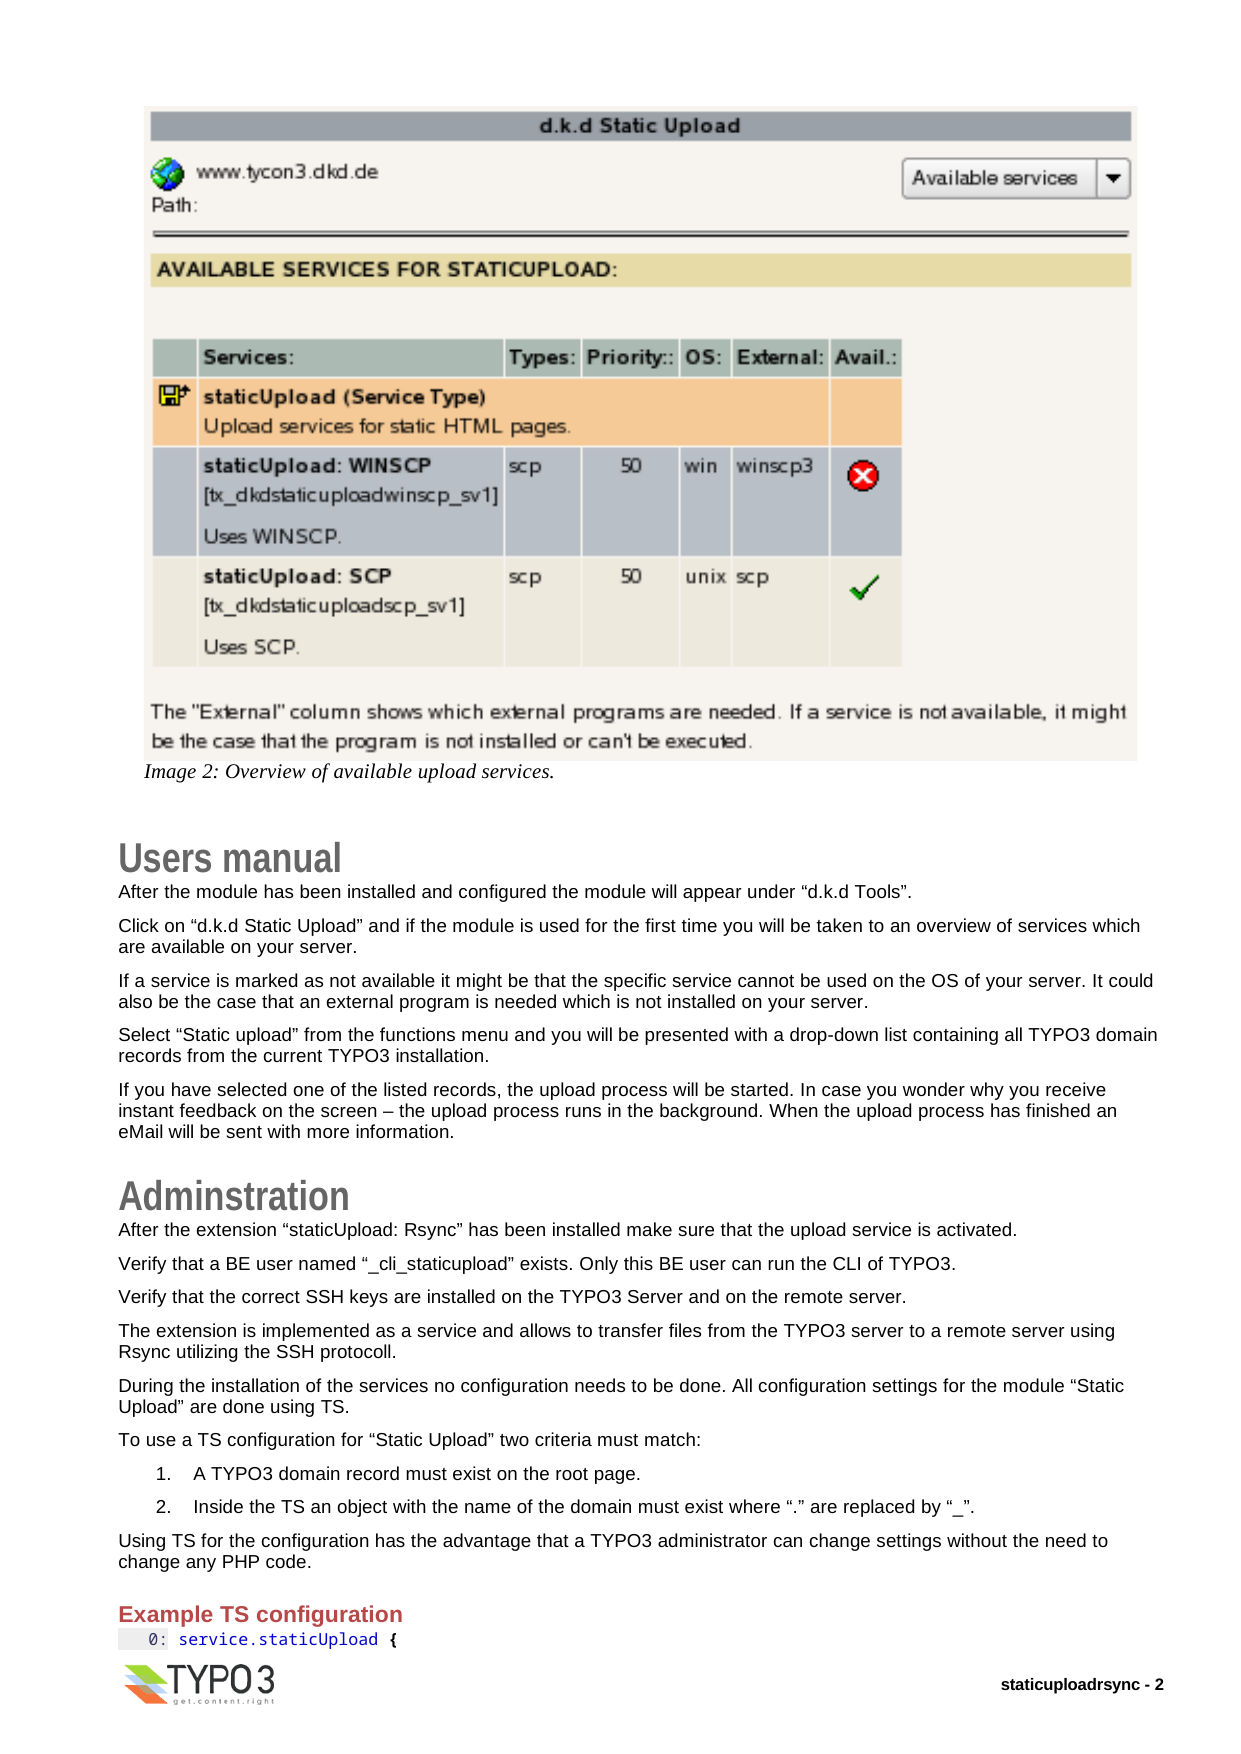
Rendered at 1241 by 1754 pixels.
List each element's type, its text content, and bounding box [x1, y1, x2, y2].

subtitle Users manual [118, 834, 1163, 882]
picture [119, 1659, 280, 1710]
text Click on “d.k.d Static Upload” and if the module is used for the first time you will be taken to an overview of services which are available on your server. [118, 916, 1163, 958]
text Using TS for the configuration has the advantage that a TYPO3 administrator can change settings without the need to change any PHP code. [118, 1530, 1163, 1572]
text To use a TS configuration for “Static Upload” two criteria must match: [118, 1430, 1163, 1451]
text Verify that the correct SSH keys are installed on the TYPO3 Server and on the remote server. [118, 1287, 1163, 1308]
text After the module has been installed and configured the module will appear under “d.k.d Tools”. [118, 882, 1163, 903]
text 0: service.staticUpload { [118, 1628, 1163, 1650]
text The extension is implemented as a service and allows to transfer files from the TYPO3 server to a remote server using Rsync utilizing the SSH protocoll. [118, 1321, 1163, 1363]
text Select “Static upload” from the functions menu and you will be presented with a drop-down list containing all TYPO3 domain records from the current TYPO3 installation. [118, 1025, 1163, 1067]
list Inside the TS an object with the name of the domain must exist where “.” are replaced by “_”. [156, 1497, 1163, 1518]
text After the extension “staticUpload: Rsync” has been installed make sure that the upload service is activated. [118, 1220, 1163, 1241]
text Image 2: Overview of available upload services. [144, 761, 1138, 783]
text Verify that a BE user named “_cli_staticupload” exists. Only this BE user can run the CLI of TYPO3. [118, 1253, 1163, 1274]
text If a service is marked as not available it might be that the specific service cannot be used on the OS of your server. It could also be the case that an external program is needed which is not installed on your server. [118, 970, 1163, 1012]
text During the installation of the services no configuration needs to be done. All configuration settings for the module “Static Upload” are done using TS. [118, 1375, 1163, 1417]
picture [143, 106, 1138, 761]
subtitle Adminstration [118, 1172, 1163, 1220]
list A TYPO3 domain record must exist on the root page. [156, 1463, 1163, 1484]
text If you have selected one of the listed records, the upload process will be started. In case you wonder why you receive instant feedback on the screen – the upload process runs in the background. When the upload process has finished an eMail will be sent with more information. [118, 1079, 1163, 1142]
subtitle Example TS configuration [118, 1602, 1163, 1628]
